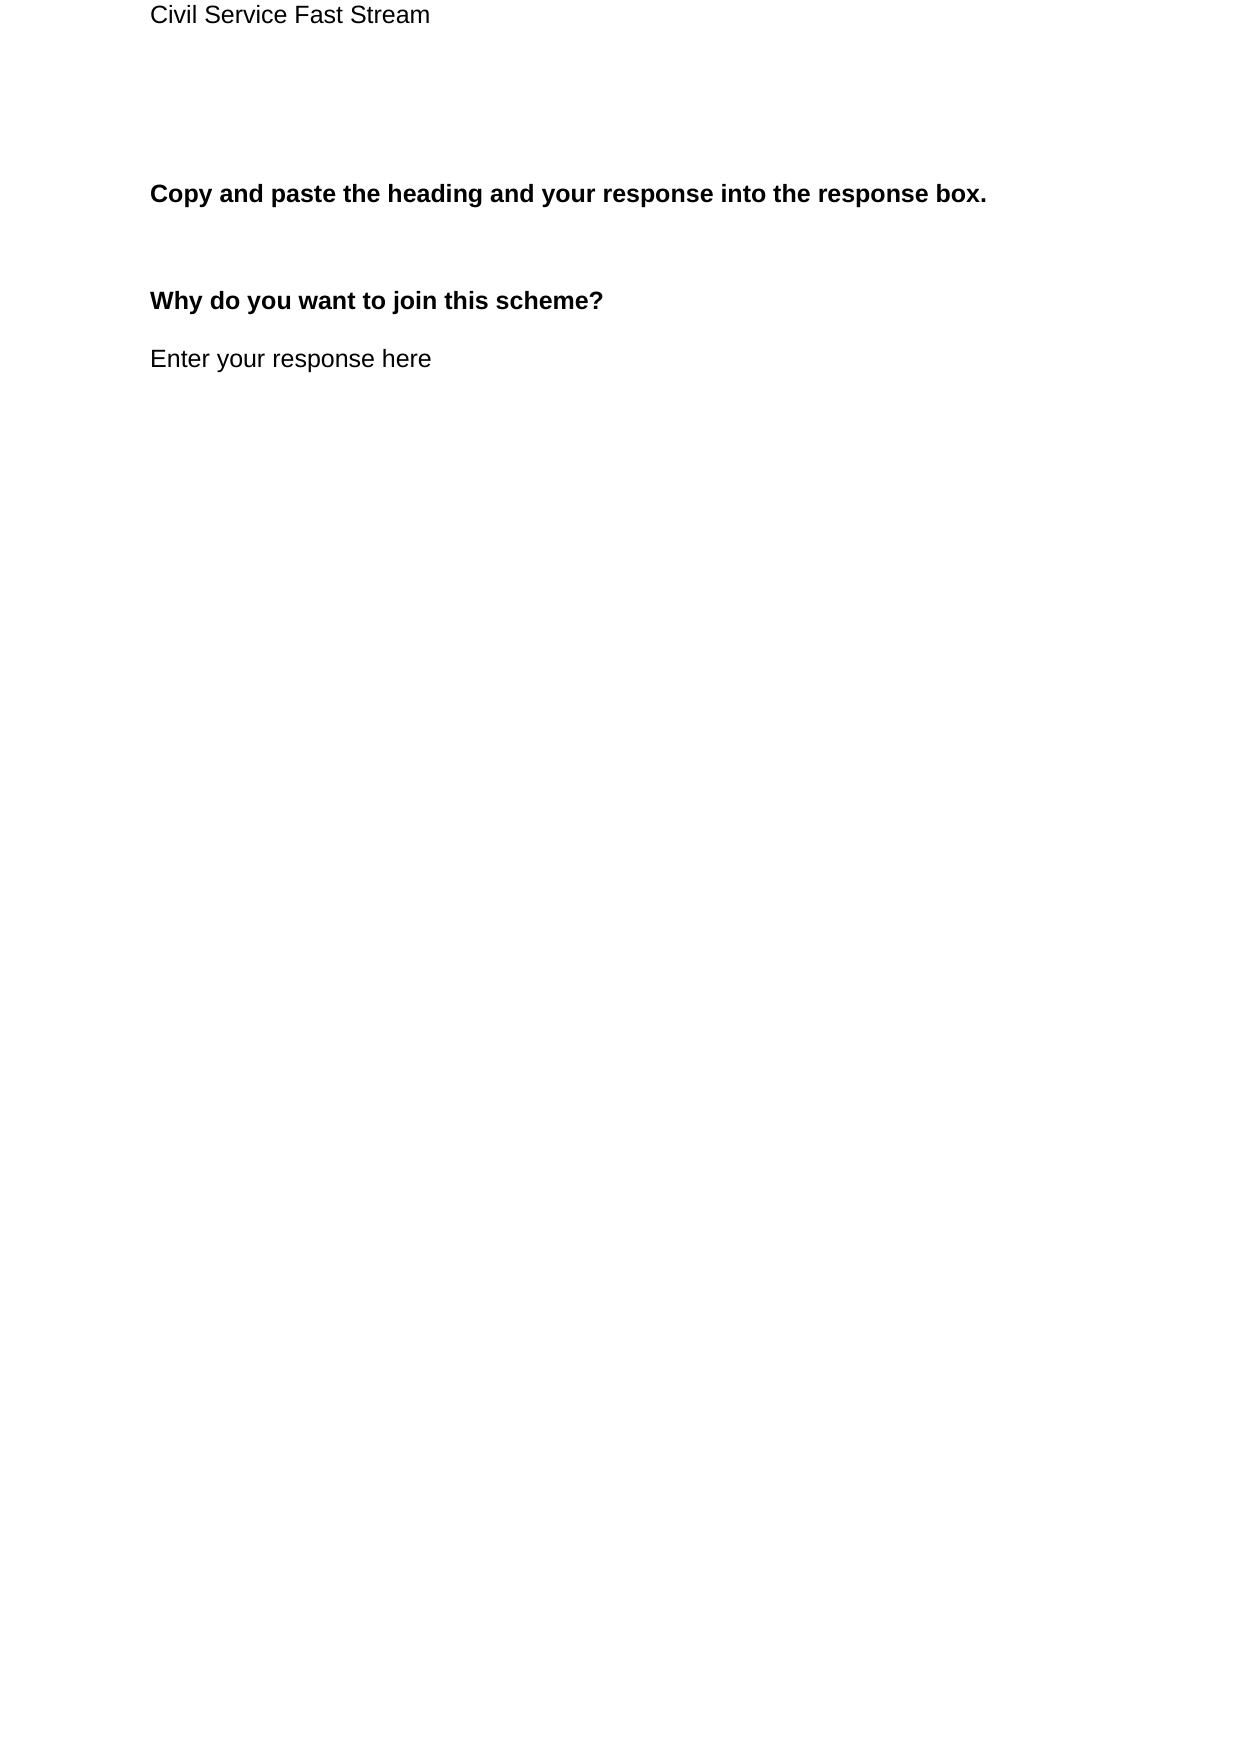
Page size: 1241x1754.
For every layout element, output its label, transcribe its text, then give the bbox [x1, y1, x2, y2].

text Why do you want to join this scheme? [150, 286, 1090, 315]
text Enter your response here [150, 344, 1090, 372]
text Copy and paste the heading and your response into the response box. [150, 179, 1090, 207]
